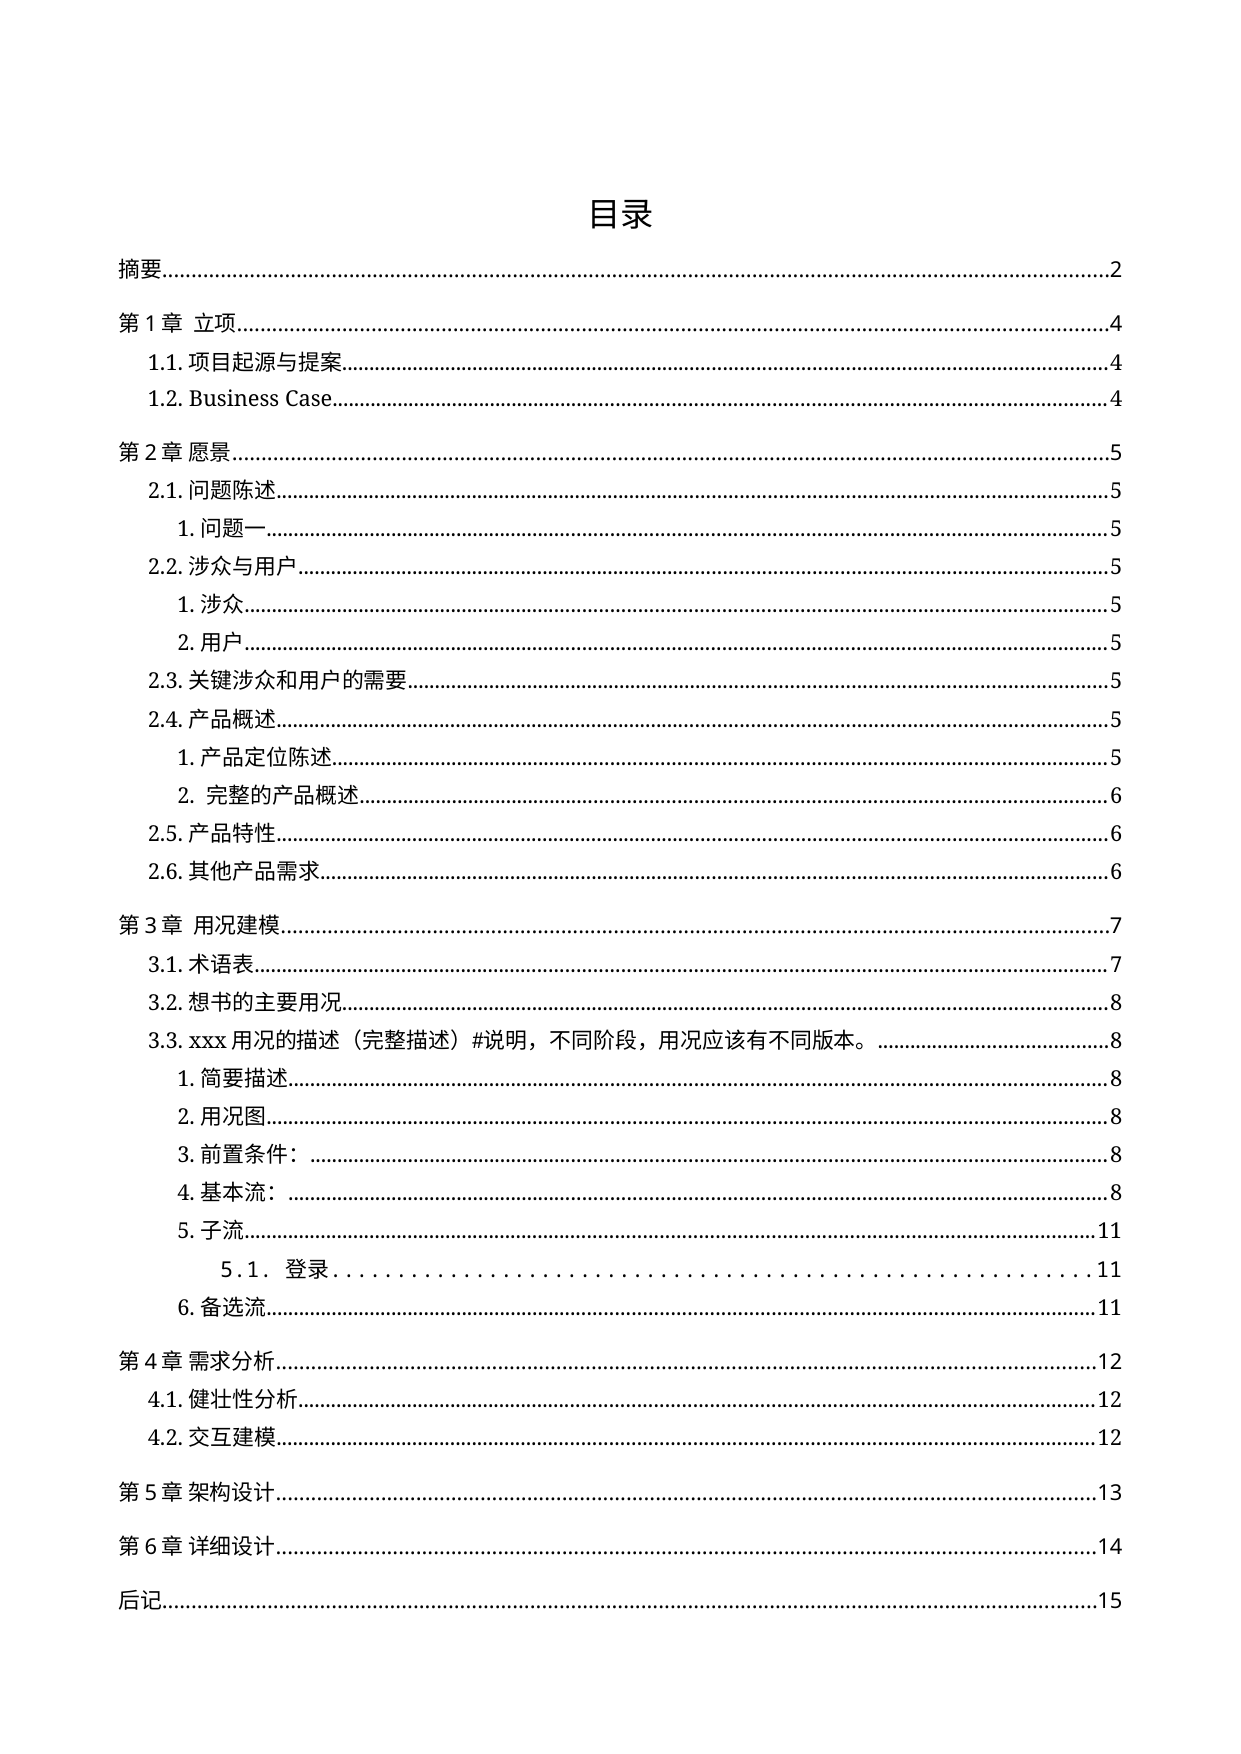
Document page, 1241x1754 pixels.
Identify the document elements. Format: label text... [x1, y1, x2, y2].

text 6. 备选流 11 [177, 1290, 1122, 1321]
text 第2章 愿景 5 [118, 435, 1122, 466]
text 第1章 立项 4 [118, 306, 1122, 338]
text 4.2. 交互建模 12 [148, 1420, 1122, 1452]
text 2. 完整的产品概述 6 [177, 778, 1122, 809]
text 1. 问题一 5 [177, 511, 1122, 543]
text 3.1. 术语表 7 [148, 947, 1122, 978]
text 1. 涉众 5 [177, 587, 1122, 619]
text 5. 子流 11 [177, 1213, 1122, 1245]
text 3.3. xxx用况的描述（完整描述）#说明，不同阶段，用况应该有不同版本。 8 [148, 1023, 1122, 1054]
text 1.1. 项目起源与提案 4 [148, 344, 1122, 376]
text 2. 用户 5 [177, 625, 1122, 657]
text 第4章 需求分析 12 [118, 1344, 1122, 1376]
text 摘要 2 [118, 252, 1122, 284]
text 1. 简要描述 8 [177, 1061, 1122, 1093]
subtitle 目录 [118, 188, 1122, 236]
text 第3章 用况建模 7 [118, 908, 1122, 940]
text 2.6. 其他产品需求 6 [148, 854, 1122, 886]
text 3. 前置条件： 8 [177, 1137, 1122, 1169]
text 2.5. 产品特性 6 [148, 816, 1122, 848]
text 2.4. 产品概述 5 [148, 702, 1122, 733]
text 后记 15 [118, 1583, 1122, 1615]
text 2.3. 关键涉众和用户的需要 5 [148, 663, 1122, 695]
text 1.2. Business Case 4 [148, 383, 1122, 412]
text 2.1. 问题陈述 5 [148, 473, 1122, 504]
text 5.1. 登录 11 [207, 1252, 1122, 1283]
text 4.1. 健壮性分析 12 [148, 1382, 1122, 1414]
text 第5章 架构设计 13 [118, 1475, 1122, 1506]
text 3.2. 想书的主要用况 8 [148, 985, 1122, 1016]
text 2. 用况图 8 [177, 1099, 1122, 1131]
text 4. 基本流： 8 [177, 1175, 1122, 1207]
text 第6章 详细设计 14 [118, 1529, 1122, 1561]
text 2.2. 涉众与用户 5 [148, 549, 1122, 581]
text 1. 产品定位陈述 5 [177, 740, 1122, 771]
